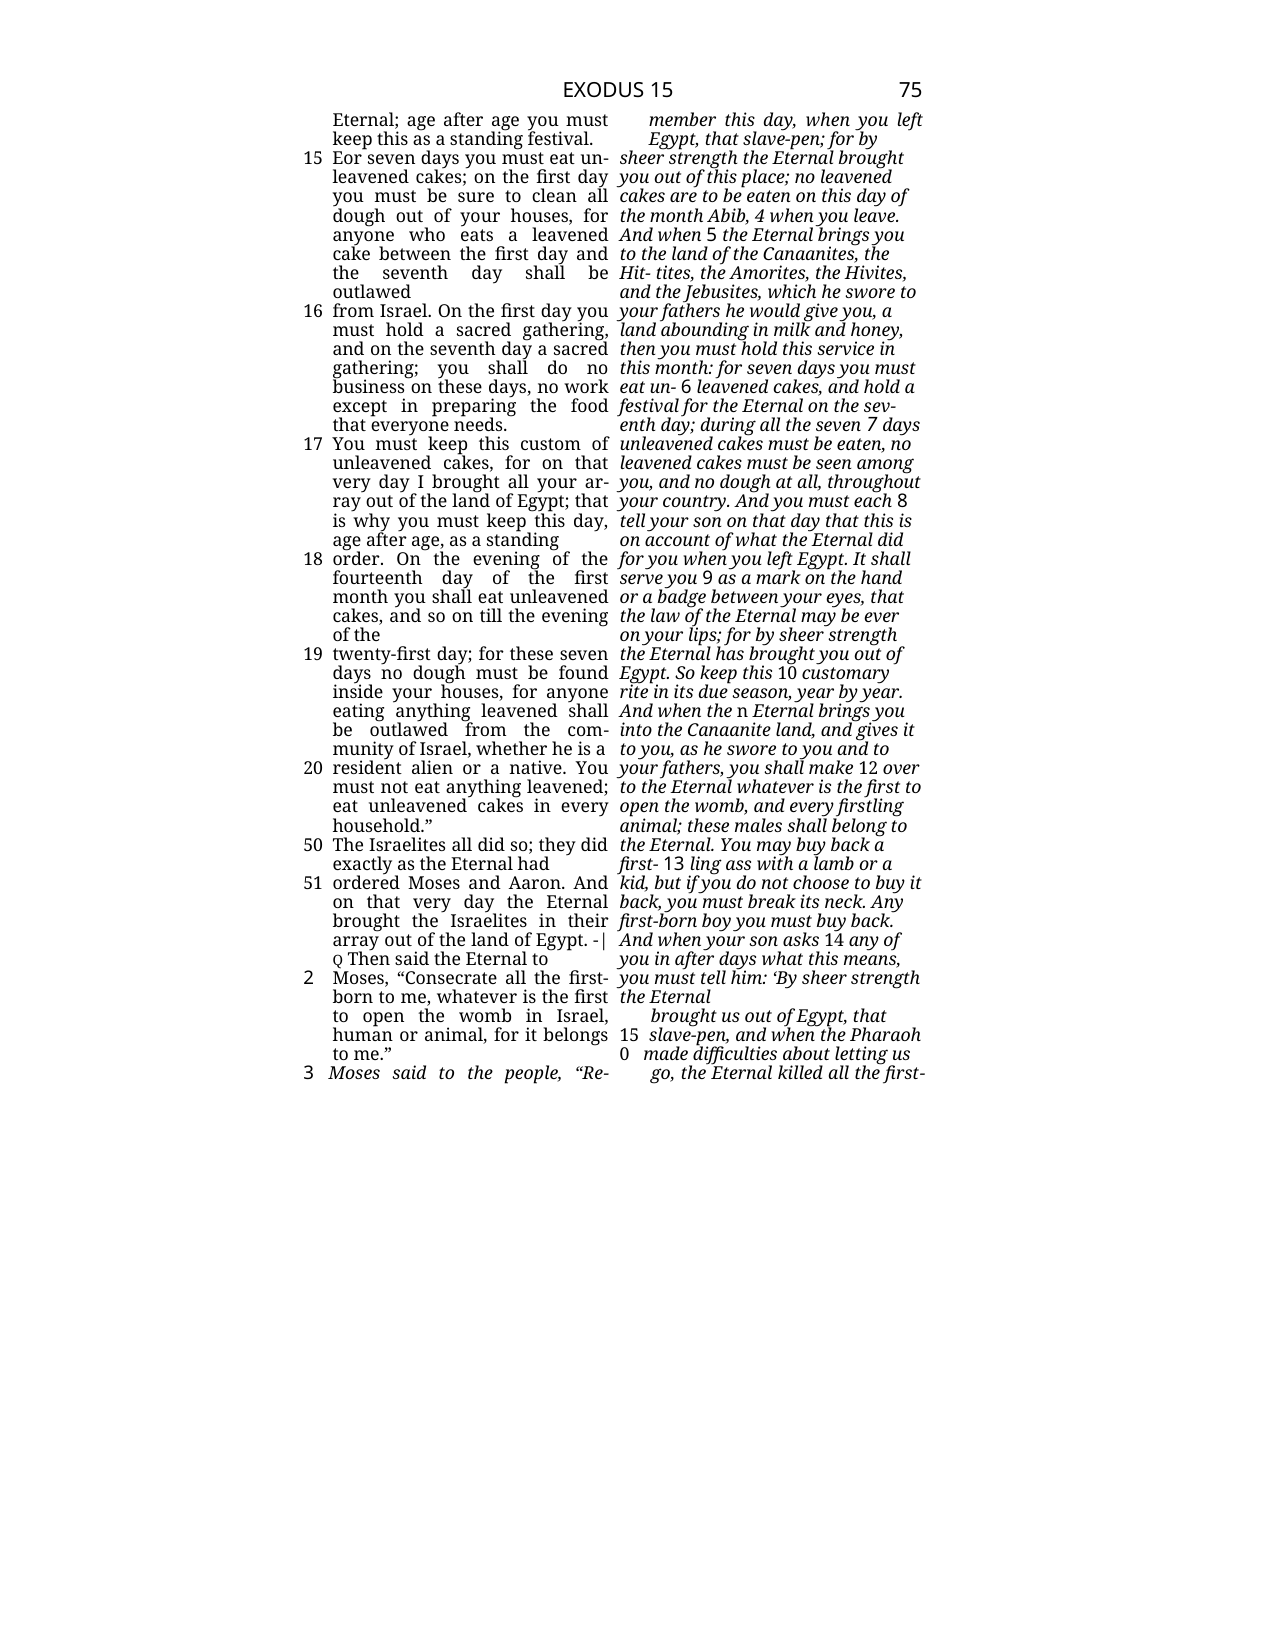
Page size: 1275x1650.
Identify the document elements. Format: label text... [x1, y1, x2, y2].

list ordered Moses and Aaron. And on that very day the Eternal brought the Israelites in their array out of the land of Egypt. -| q Then said the Eternal to [303, 874, 609, 969]
list member this day, when you left Egypt, that slave-pen; for by [619, 111, 925, 149]
list twenty-first day; for these seven days no dough must be found inside your houses, for anyone eating anything leavened shall be outlawed from the com­munity of Israel, whether he is a [303, 645, 609, 759]
list The Israelites all did so; they did exactly as the Eternal had [303, 836, 609, 874]
list You must keep this custom of unleavened cakes, for on that very day I brought all your ar­ray out of the land of Egypt; that is why you must keep this day, age after age, as a standing [303, 436, 609, 550]
list resident alien or a native. You must not eat anything leavened; eat unleavened cakes in every household.” [303, 759, 609, 836]
list Moses, “Consecrate all the first-born to me, whatever is the first to open the womb in Israel, human or animal, for it belongs to me.” [303, 969, 609, 1064]
list from Israel. On the first day you must hold a sacred gather­ing, and on the seventh day a sacred gathering; you shall do no business on these days, no work except in preparing the food that everyone needs. [303, 302, 609, 436]
list slave-pen, and when the Pharaoh [619, 1026, 925, 1046]
text go, the Eternal killed all the first­ [651, 1064, 925, 1084]
list Moses said to the people, “Re­ [303, 1064, 609, 1084]
list Eor seven days you must eat un­leavened cakes; on the first day you must be sure to clean all dough out of your houses, for anyone who eats a leavened cake between the first day and the seventh day shall be outlawed [303, 149, 609, 302]
text sheer strength the Eternal brought you out of this place; no leavened cakes are to be eaten on this day of the month Abib, 4 when you leave. And when 5 the Eternal brings you to the land of the Canaanites, the Hit- tites, the Amorites, the Hivites, and the Jebusites, which he swore to your fathers he would give you, a land abounding in milk and honey, then you must hold this service in this month: for seven days you must eat un- 6 leavened cakes, and hold a festi­val for the Eternal on the sev­enth day; during all the seven 7 days unleavened cakes must be eaten, no leavened cakes must be seen among you, and no dough at all, throughout your country. And you must each 8 tell your son on that day that this is on account of what the Eternal did for you when you left Egypt. It shall serve you 9 as a mark on the hand or a badge between your eyes, that the law of the Eternal may be ever on your lips; for by sheer strength the Eternal has brought you out of Egypt. So keep this 10 customary rite in its due season, year by year. And when the n Eternal brings you into the Canaanite land, and gives it to you, as he swore to you and to your fathers, you shall make 12 over to the Eternal whatever is the first to open the womb, and every firstling animal; these males shall belong to the Eter­nal. You may buy back a first- 13 ling ass with a lamb or a kid, but if you do not choose to buy it back, you must break its neck. Any first-born boy you must buy back. And when your son asks 14 any of you in after days what this means, you must tell him: ‘By sheer strength the Eternal [619, 149, 925, 1007]
list order. On the evening of the fourteenth day of the first month you shall eat unleavened cakes, and so on till the evening of the [303, 550, 609, 645]
text brought us out of Egypt, that [651, 1007, 925, 1026]
list made difficulties about letting us [619, 1046, 925, 1064]
text Eternal; age after age you must keep this as a standing festival. [332, 111, 609, 149]
